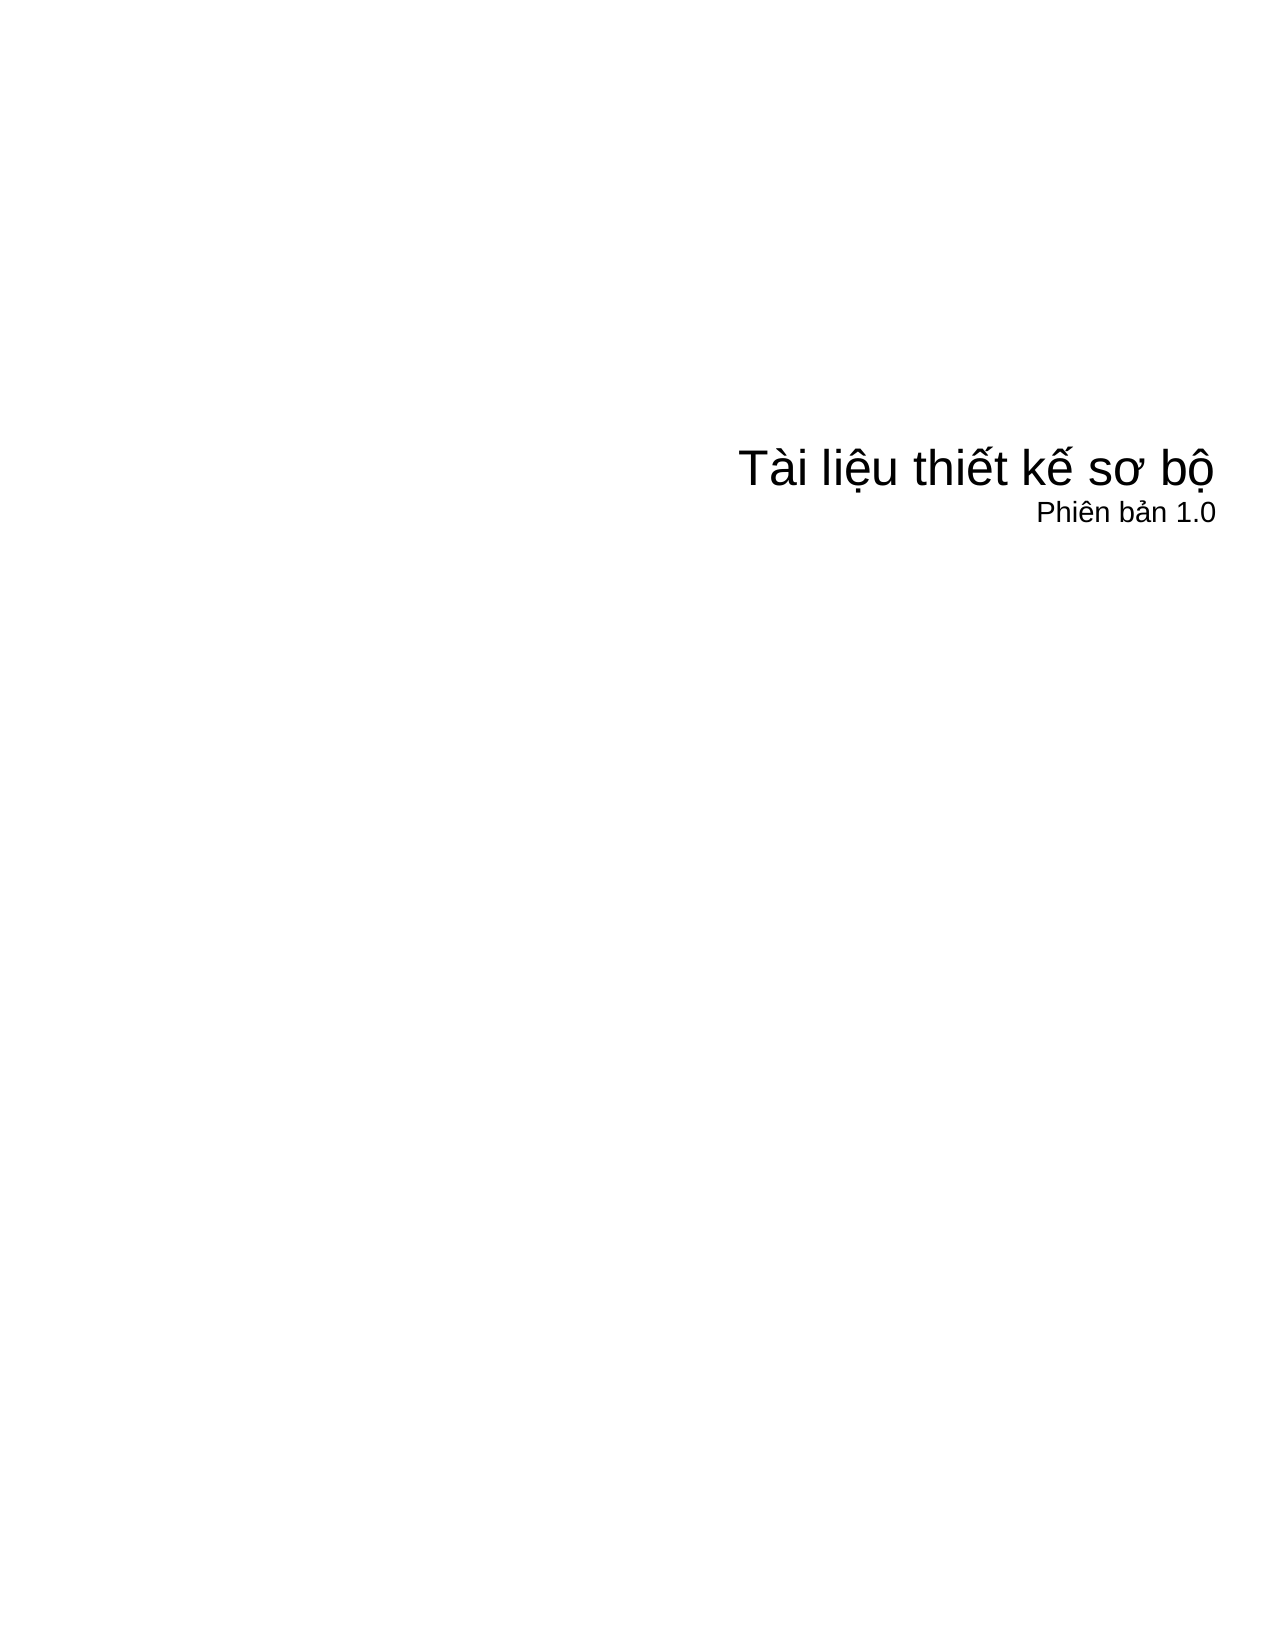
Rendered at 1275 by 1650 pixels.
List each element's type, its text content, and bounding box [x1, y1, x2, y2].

text Tài liệu thiết kế sơ bộ Phiên bản 1.0 [118, 385, 1216, 529]
